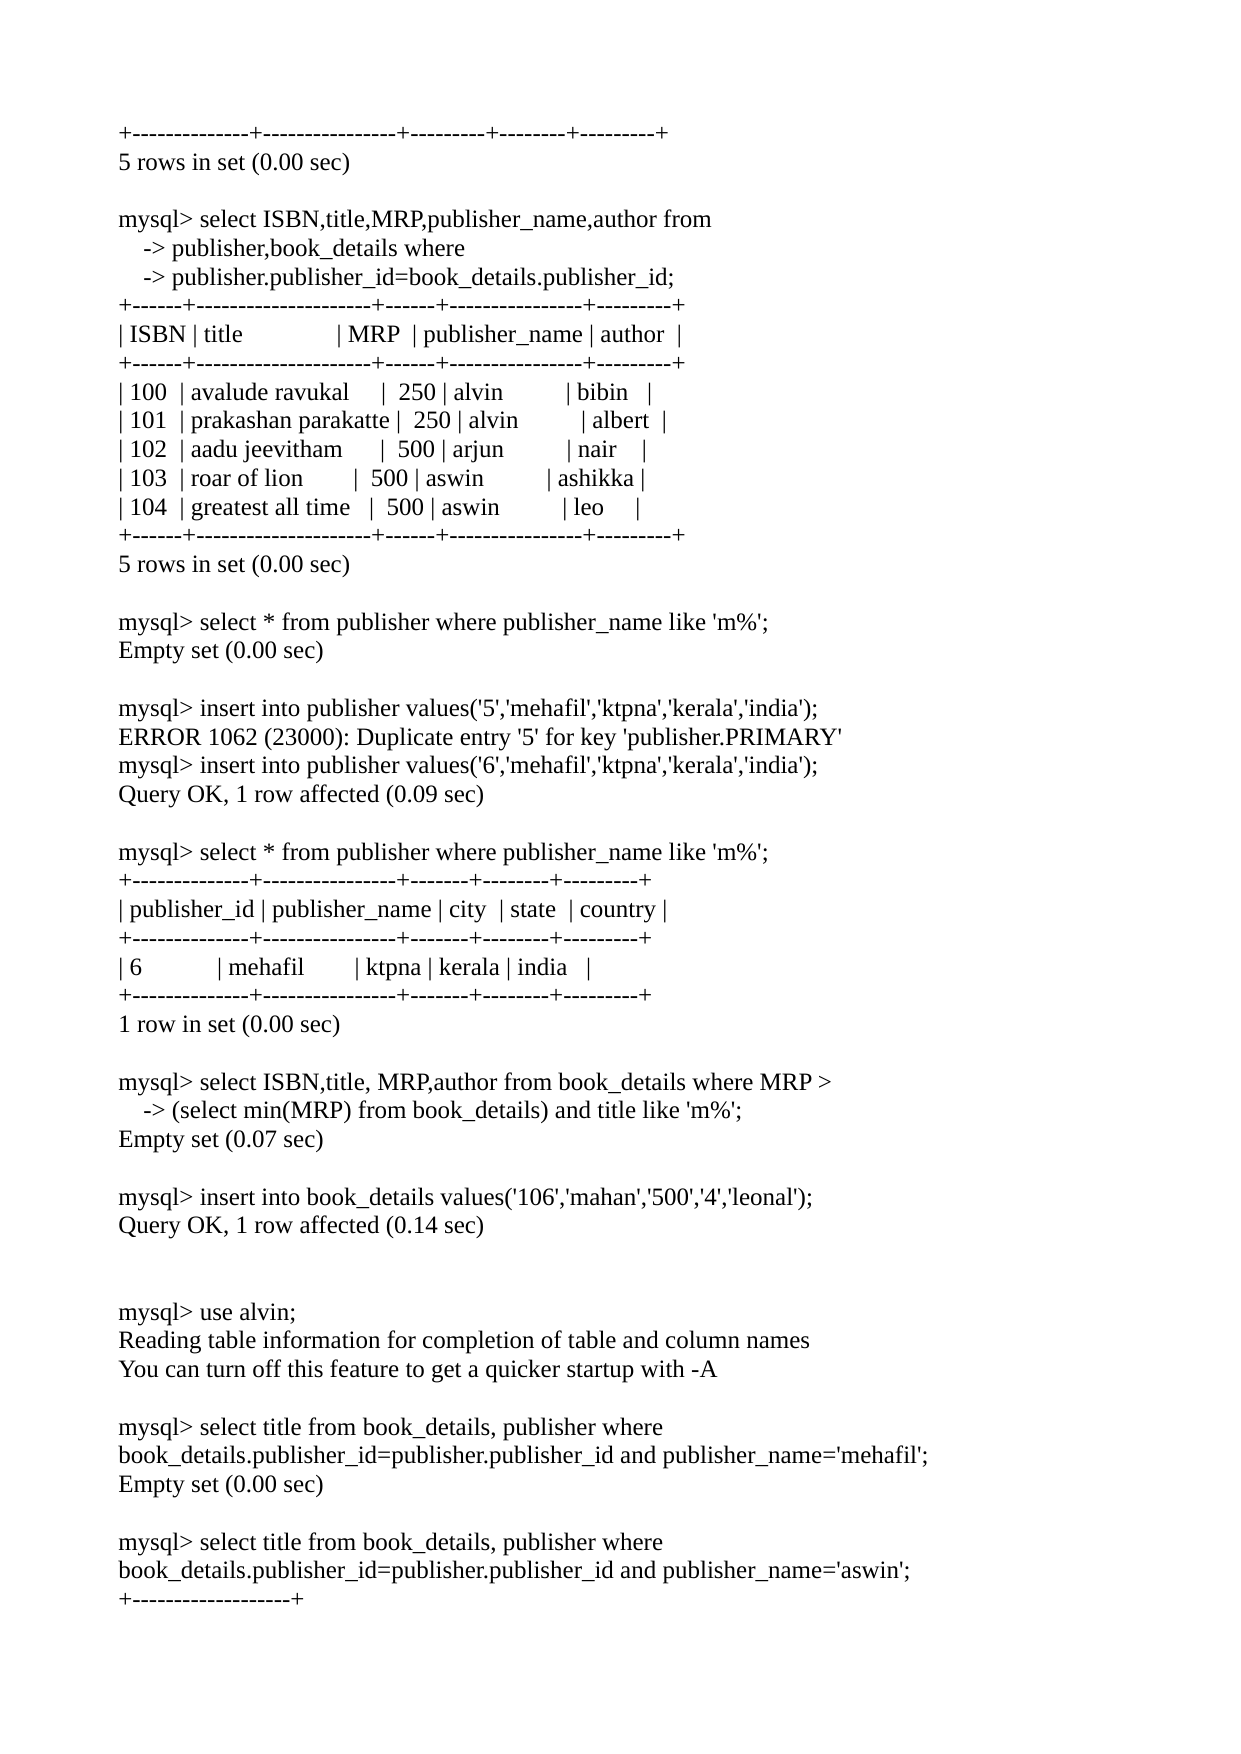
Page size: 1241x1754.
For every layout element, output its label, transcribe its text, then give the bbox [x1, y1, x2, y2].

text ERROR 1062 (23000): Duplicate entry '5' for key 'publisher.PRIMARY' [118, 722, 1122, 751]
text mysql> insert into publisher values('5','mehafil','ktpna','kerala','india'); [118, 693, 1122, 722]
text +--------------+----------------+-------+--------+---------+ [118, 866, 1122, 894]
text | publisher_id | publisher_name | city | state | country | [118, 894, 1122, 923]
text | ISBN | title | MRP | publisher_name | author | [118, 319, 1122, 348]
text 5 rows in set (0.00 sec) [118, 147, 1122, 176]
text +--------------+----------------+-------+--------+---------+ [118, 981, 1122, 1009]
text mysql> select * from publisher where publisher_name like 'm%'; [118, 607, 1122, 636]
text -> publisher,book_details where [118, 233, 1122, 262]
text mysql> select ISBN,title, MRP,author from book_details where MRP > [118, 1067, 1122, 1096]
text +-------------------+ [118, 1584, 1122, 1613]
text mysql> insert into publisher values('6','mehafil','ktpna','kerala','india'); [118, 751, 1122, 779]
text Empty set (0.07 sec) [118, 1124, 1122, 1153]
text | 100 | avalude ravukal | 250 | alvin | bibin | [118, 377, 1122, 406]
text +------+---------------------+------+----------------+---------+ [118, 348, 1122, 377]
text | 101 | prakashan parakatte | 250 | alvin | albert | [118, 406, 1122, 434]
text mysql> select title from book_details, publisher where book_details.publisher_id=publisher.publisher_id and publisher_name='aswin'; [118, 1527, 1122, 1584]
text | 102 | aadu jeevitham | 500 | arjun | nair | [118, 434, 1122, 463]
text | 104 | greatest all time | 500 | aswin | leo | [118, 492, 1122, 521]
text mysql> select * from publisher where publisher_name like 'm%'; [118, 837, 1122, 866]
text | 6 | mehafil | ktpna | kerala | india | [118, 952, 1122, 981]
text 1 row in set (0.00 sec) [118, 1009, 1122, 1038]
text Query OK, 1 row affected (0.09 sec) [118, 779, 1122, 808]
text +--------------+----------------+---------+--------+---------+ [118, 118, 1122, 147]
text +------+---------------------+------+----------------+---------+ [118, 521, 1122, 549]
text mysql> select ISBN,title,MRP,publisher_name,author from [118, 204, 1122, 233]
text You can turn off this feature to get a quicker startup with -A [118, 1354, 1122, 1383]
text +--------------+----------------+-------+--------+---------+ [118, 923, 1122, 952]
text -> publisher.publisher_id=book_details.publisher_id; [118, 262, 1122, 291]
text | 103 | roar of lion | 500 | aswin | ashikka | [118, 463, 1122, 492]
text mysql> select title from book_details, publisher where book_details.publisher_id=publisher.publisher_id and publisher_name='mehafil'; [118, 1412, 1122, 1469]
text Empty set (0.00 sec) [118, 636, 1122, 664]
text +------+---------------------+------+----------------+---------+ [118, 291, 1122, 319]
text mysql> use alvin; [118, 1297, 1122, 1326]
text -> (select min(MRP) from book_details) and title like 'm%'; [118, 1096, 1122, 1124]
text Reading table information for completion of table and column names [118, 1326, 1122, 1354]
text 5 rows in set (0.00 sec) [118, 549, 1122, 578]
text Empty set (0.00 sec) [118, 1469, 1122, 1498]
text mysql> insert into book_details values('106','mahan','500','4','leonal'); [118, 1182, 1122, 1211]
text Query OK, 1 row affected (0.14 sec) [118, 1211, 1122, 1239]
